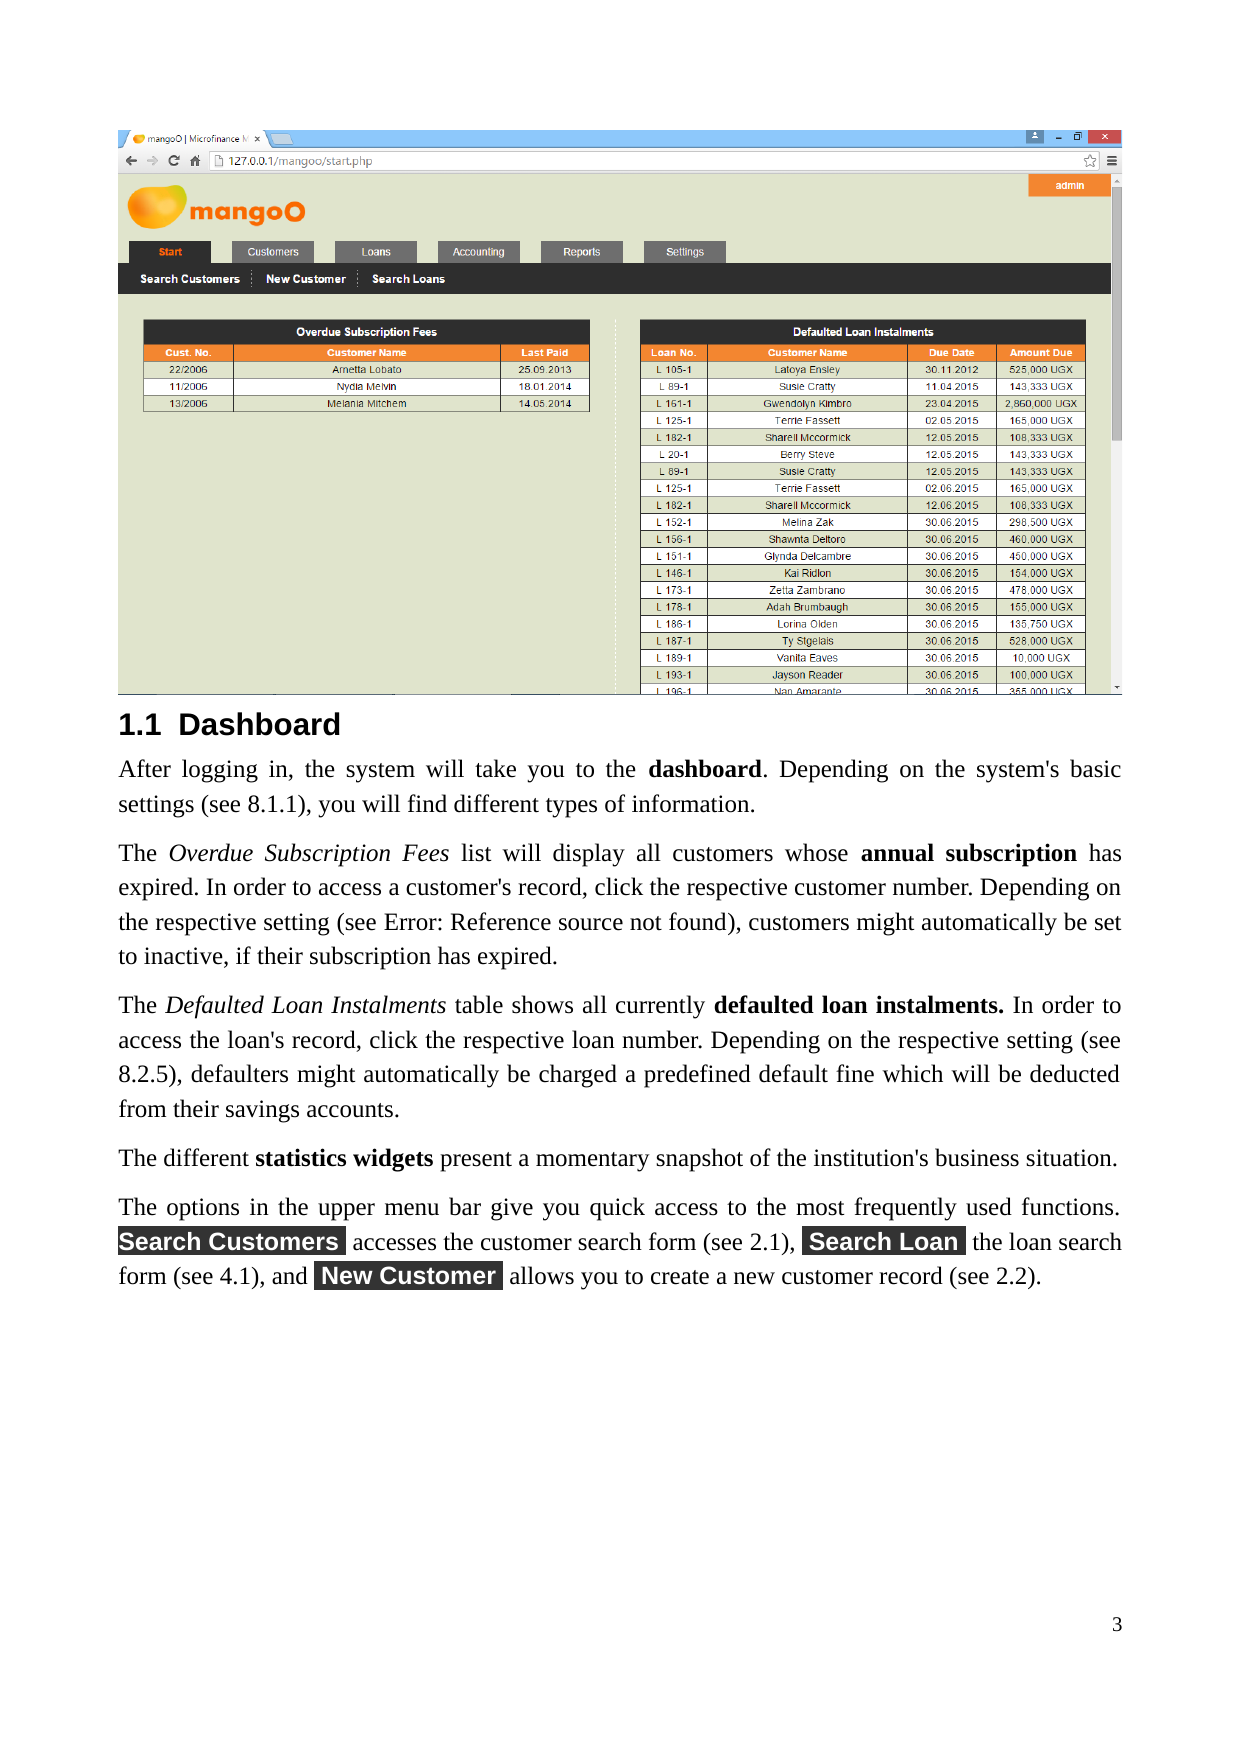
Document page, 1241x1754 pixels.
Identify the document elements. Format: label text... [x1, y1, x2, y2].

text After logging in, the system will take you to the dashboard. Depending on the system's basic settings (see 8.1.1), you will find different types of information. [118, 754, 1122, 818]
text The different statistics widgets present a momentary snapshot of the institution's business situation. [118, 1143, 1122, 1172]
text The Overdue Subscription Fees list will display all customers whose annual subscription has expired. In order to access a customer's record, click the respective customer number. Depending on the respective setting (see Fehler: Referenz nicht gefunden), customers might automatically be set to inactive, if their subscription has expired. [118, 838, 1122, 970]
text The Defaulted Loan Instalments table shows all currently defaulted loan instalments. In order to access the loan's record, click the respective loan number. Depending on the respective setting (see 8.2.5), defaulters might automatically be charged a predefined default fine which will be deducted from their savings accounts. [118, 990, 1122, 1123]
text The options in the upper menu bar give you quick access to the most frequently used functions. Search Customers accesses the customer search form (see 2.1), Search Loan the loan search form (see 4.1), and New Customer allows you to create a new customer record (see 2.2). [118, 1192, 1122, 1290]
subtitle [118, 118, 1122, 130]
picture [118, 130, 1123, 695]
subtitle Dashboard [118, 695, 1122, 742]
